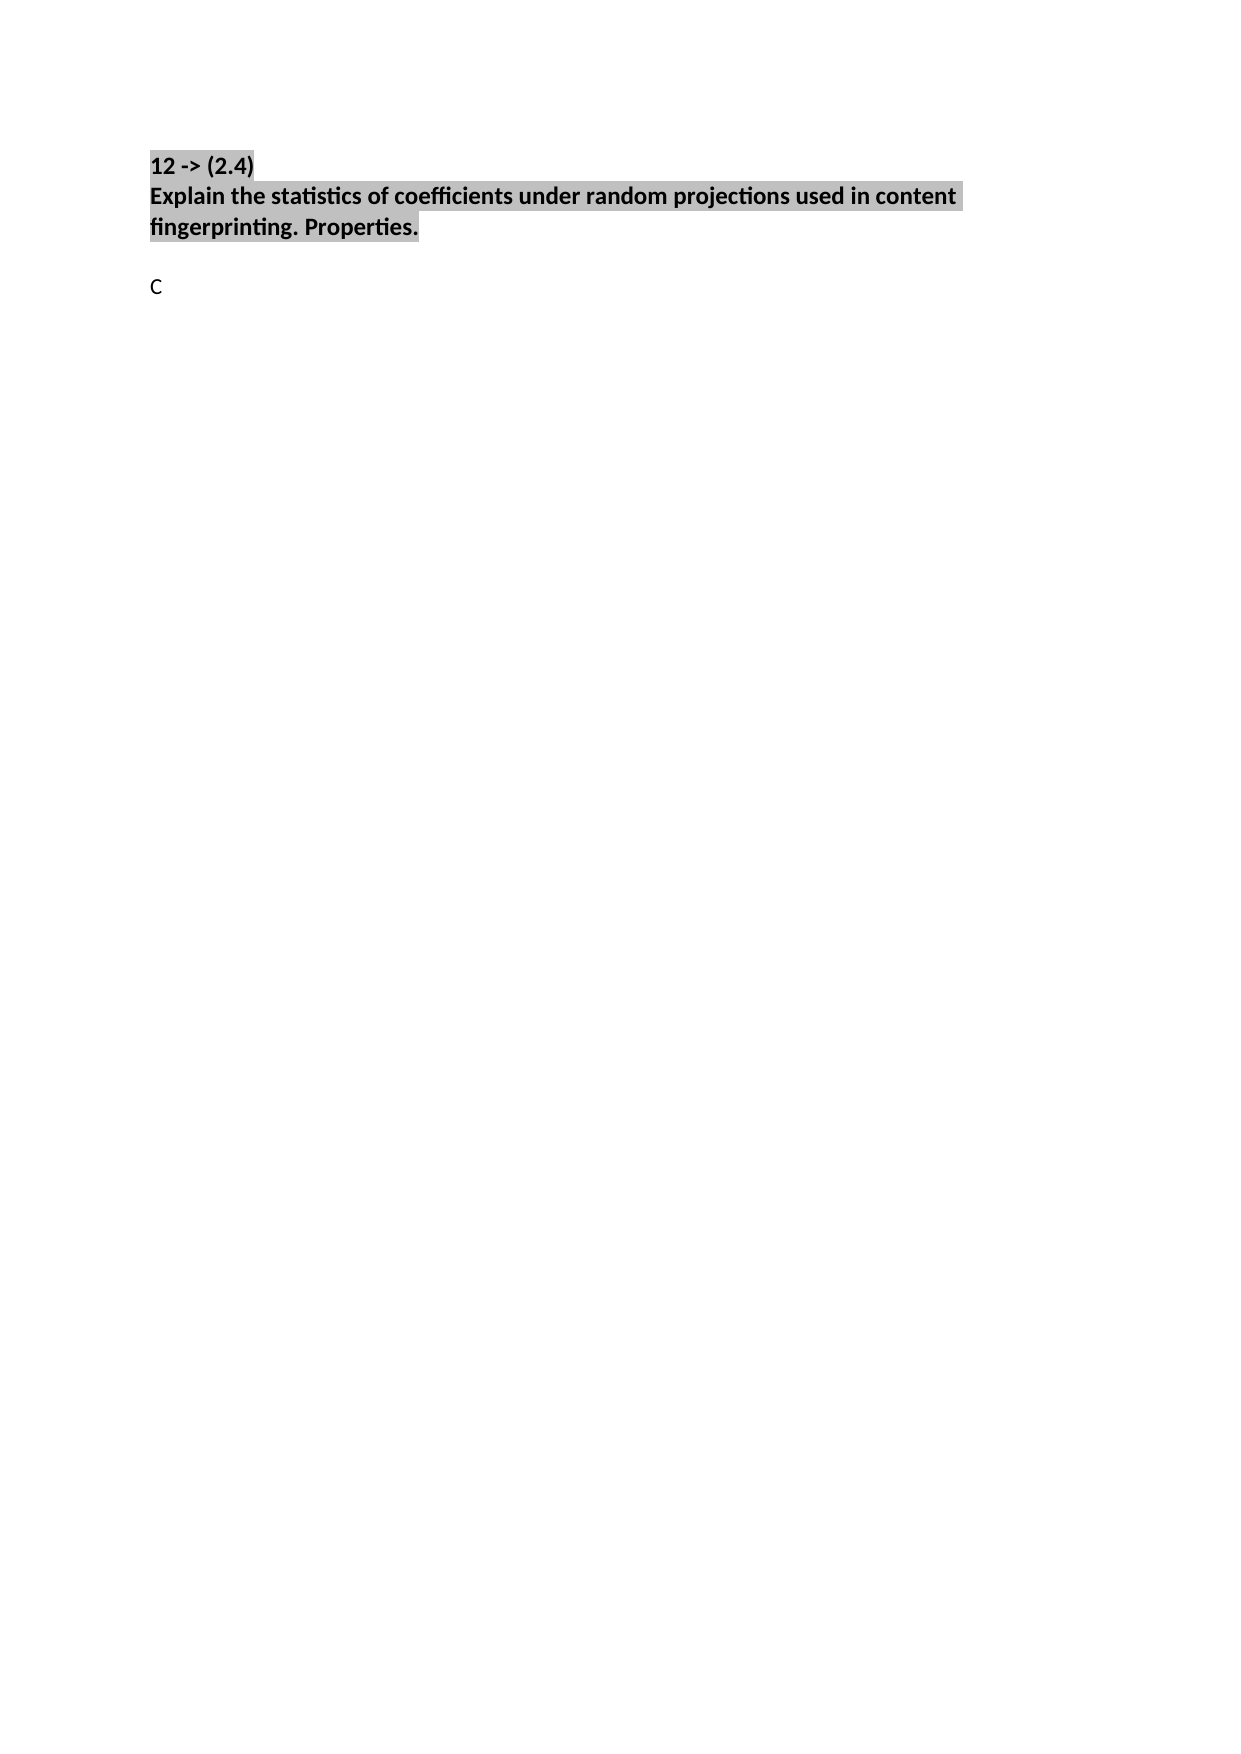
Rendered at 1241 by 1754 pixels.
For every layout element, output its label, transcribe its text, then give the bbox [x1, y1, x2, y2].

text Explain the statistics of coefficients under random projections used in content fingerprinting. Properties. [150, 181, 1090, 242]
text 12 -> (2.4) [150, 150, 1090, 181]
text C [150, 272, 1090, 300]
